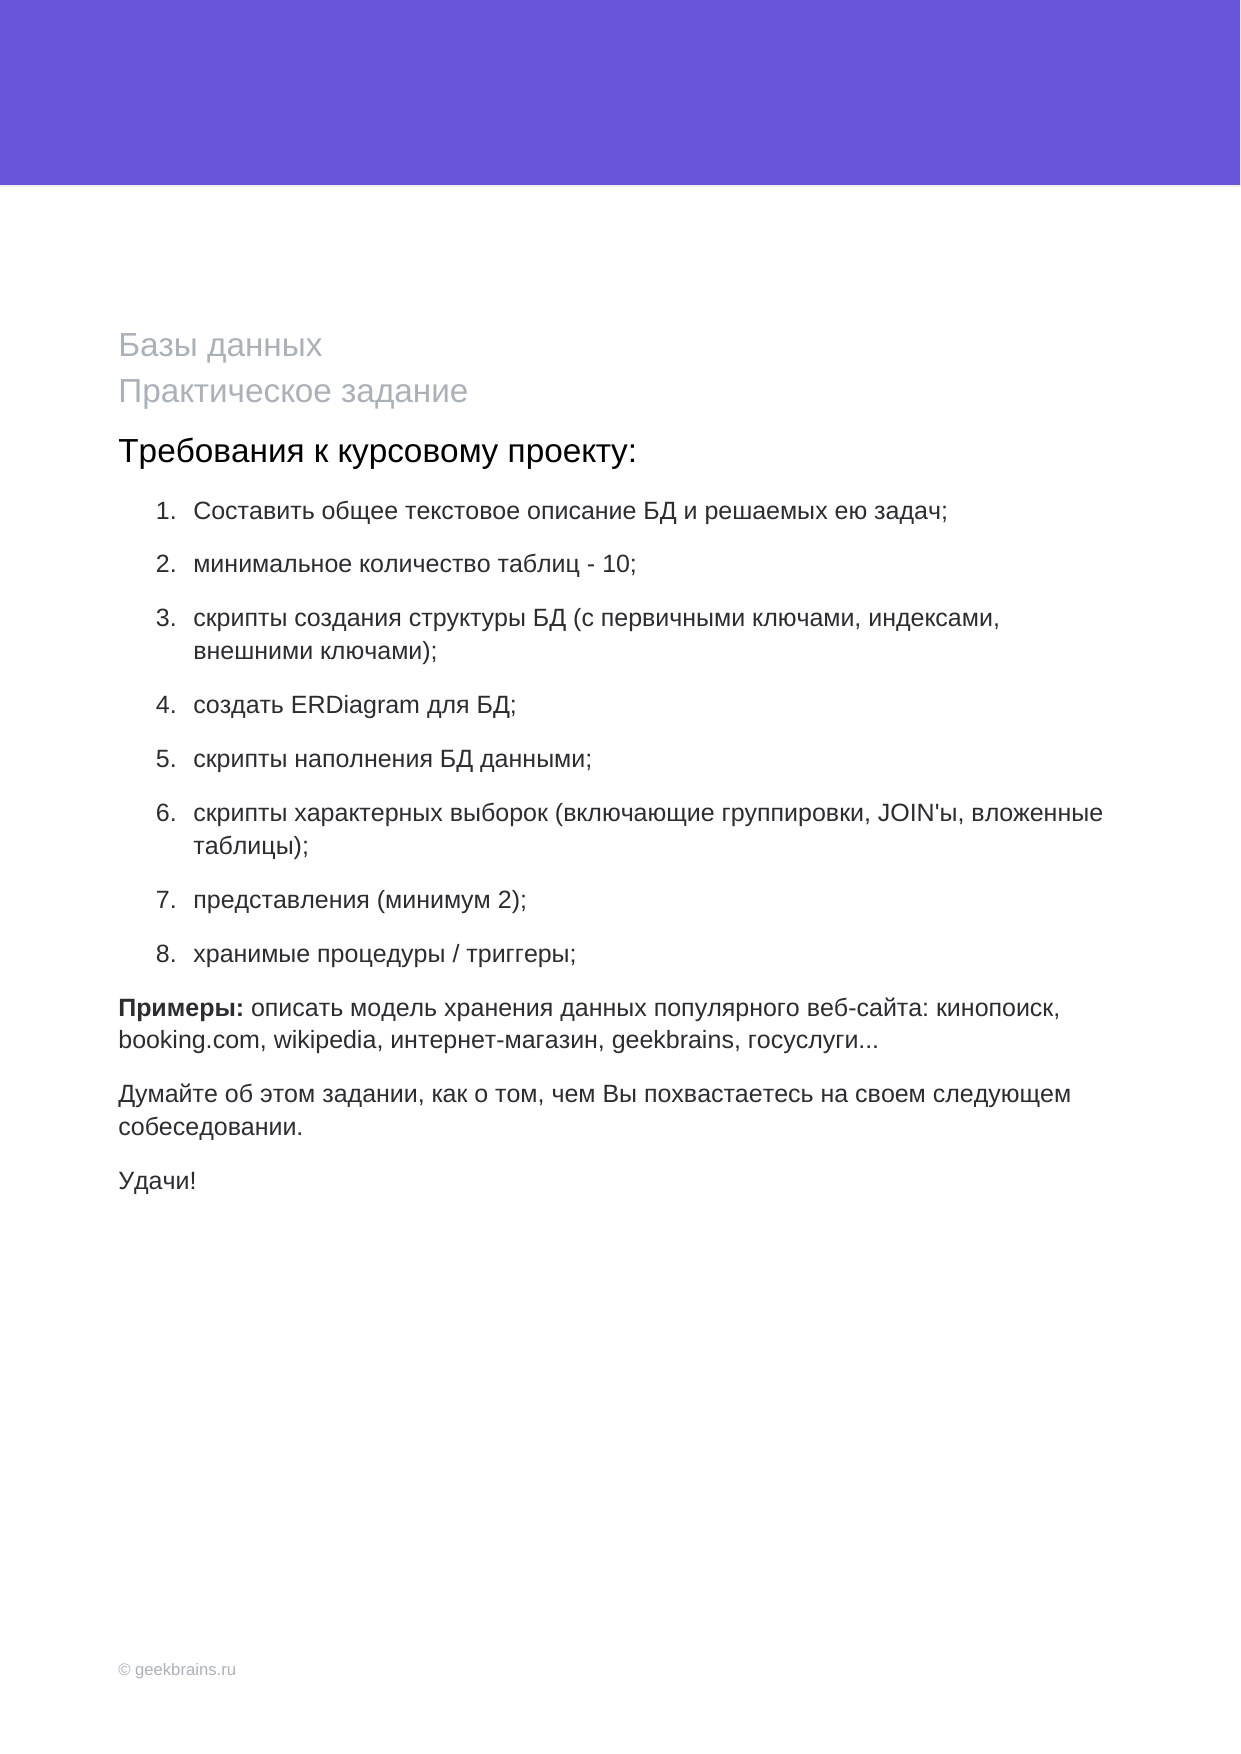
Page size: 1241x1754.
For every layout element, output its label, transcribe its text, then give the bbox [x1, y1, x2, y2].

list минимальное количество таблиц - 10; [156, 549, 1122, 578]
text Примеры: описать модель хранения данных популярного веб-сайта: кинопоиск, booking.com, wikipedia, интернет-магазин, geekbrains, госуслуги... [118, 992, 1122, 1054]
list создать ERDiagram для БД; [156, 690, 1122, 719]
text Требования к курсовому проекту: [118, 431, 1122, 469]
list Составить общее текстовое описание БД и решаемых ею задач; [156, 496, 1122, 524]
text Удачи! [118, 1166, 1122, 1195]
text Думайте об этом задании, как о том, чем Вы похвастаетесь на своем следующем собеседовании. [118, 1079, 1122, 1141]
list представления (минимум 2); [156, 885, 1122, 913]
list скрипты создания структуры БД (с первичными ключами, индексами, внешними ключами); [156, 603, 1122, 665]
list скрипты характерных выборок (включающие группировки, JOIN'ы, вложенные таблицы); [156, 798, 1122, 860]
list хранимые процедуры / триггеры; [156, 939, 1122, 967]
list скрипты наполнения БД данными; [156, 744, 1122, 773]
